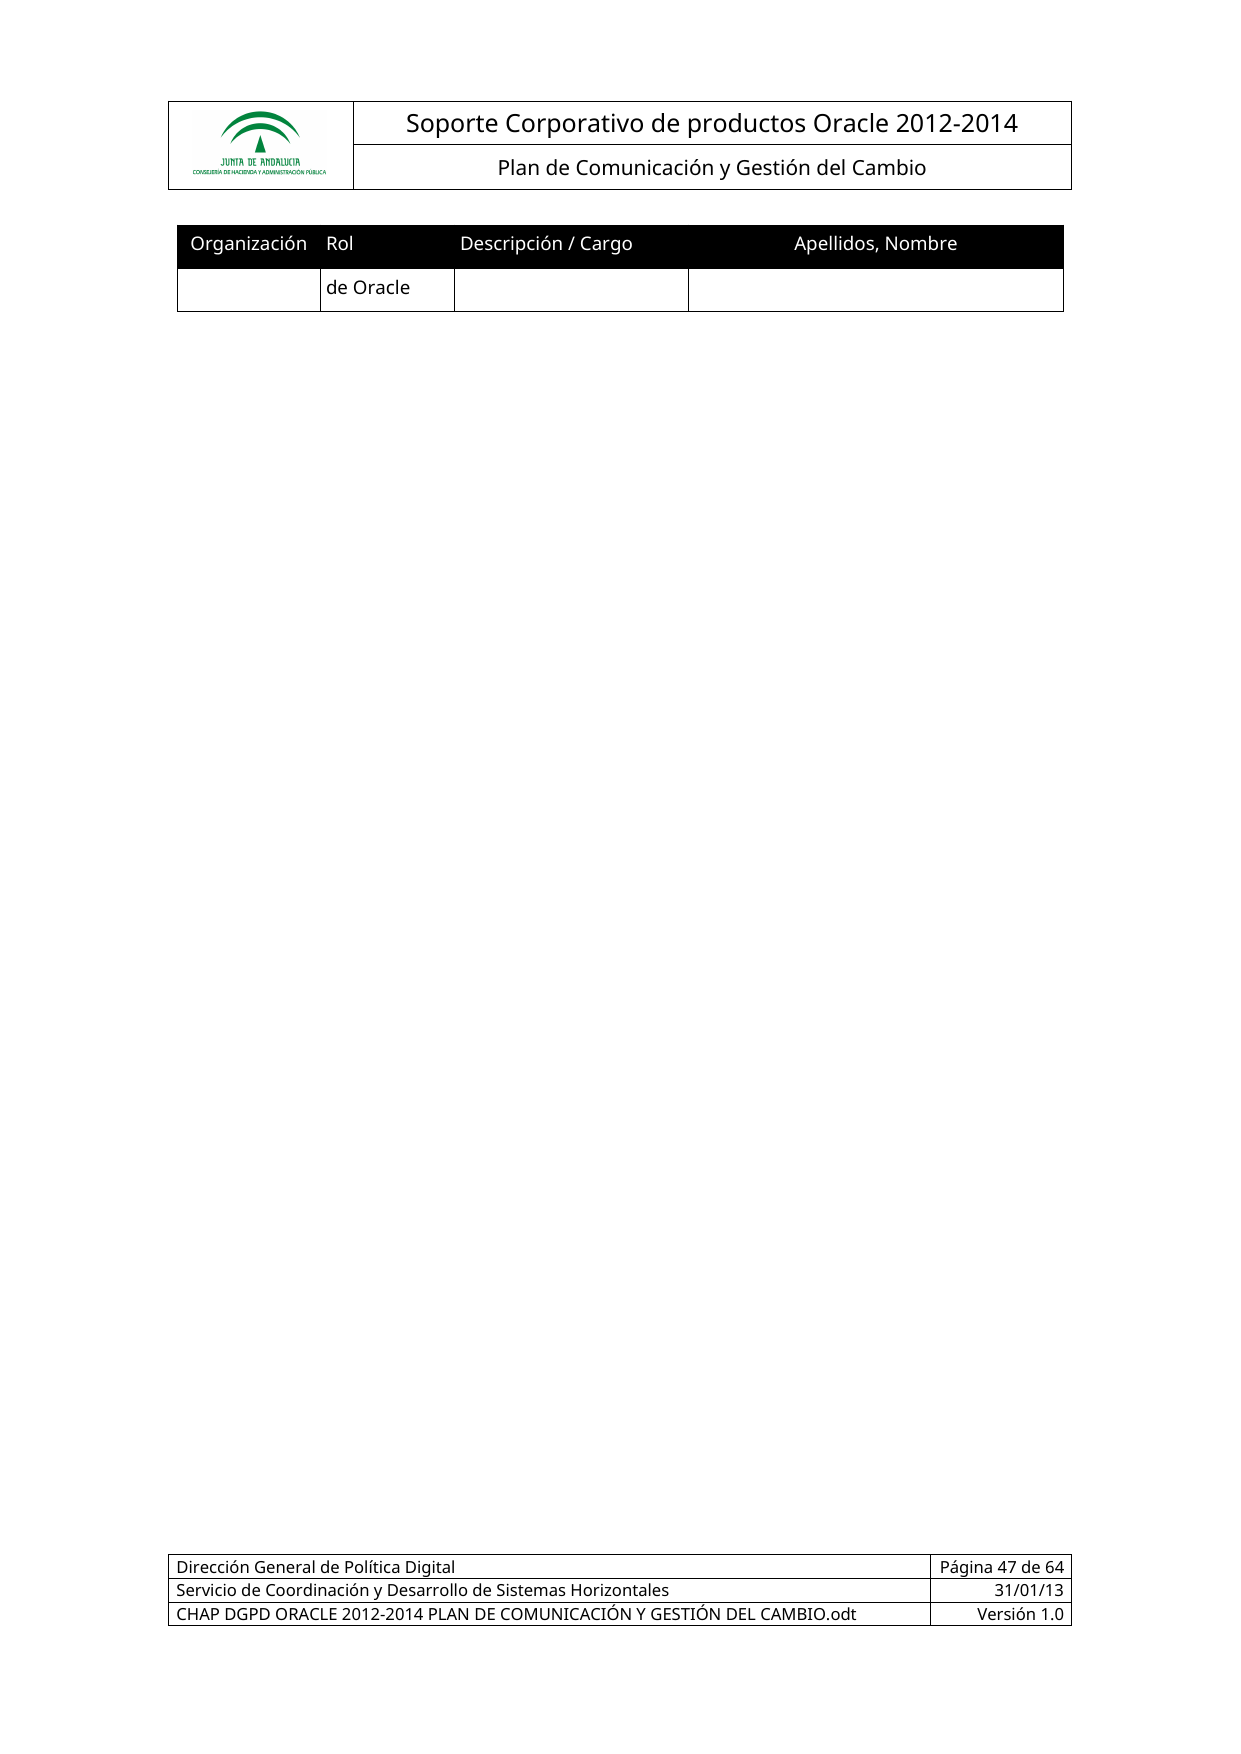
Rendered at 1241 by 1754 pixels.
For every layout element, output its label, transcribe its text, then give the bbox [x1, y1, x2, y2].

table_cell [455, 269, 688, 311]
table_header Rol [321, 226, 454, 268]
table_cell de Oracle [321, 269, 454, 311]
table_header Organización [178, 226, 320, 268]
table_cell [178, 269, 320, 311]
picture [192, 110, 327, 175]
table_header Descripción / Cargo [455, 226, 688, 268]
table_header Apellidos, Nombre [689, 226, 1063, 268]
table_cell [689, 269, 1063, 311]
